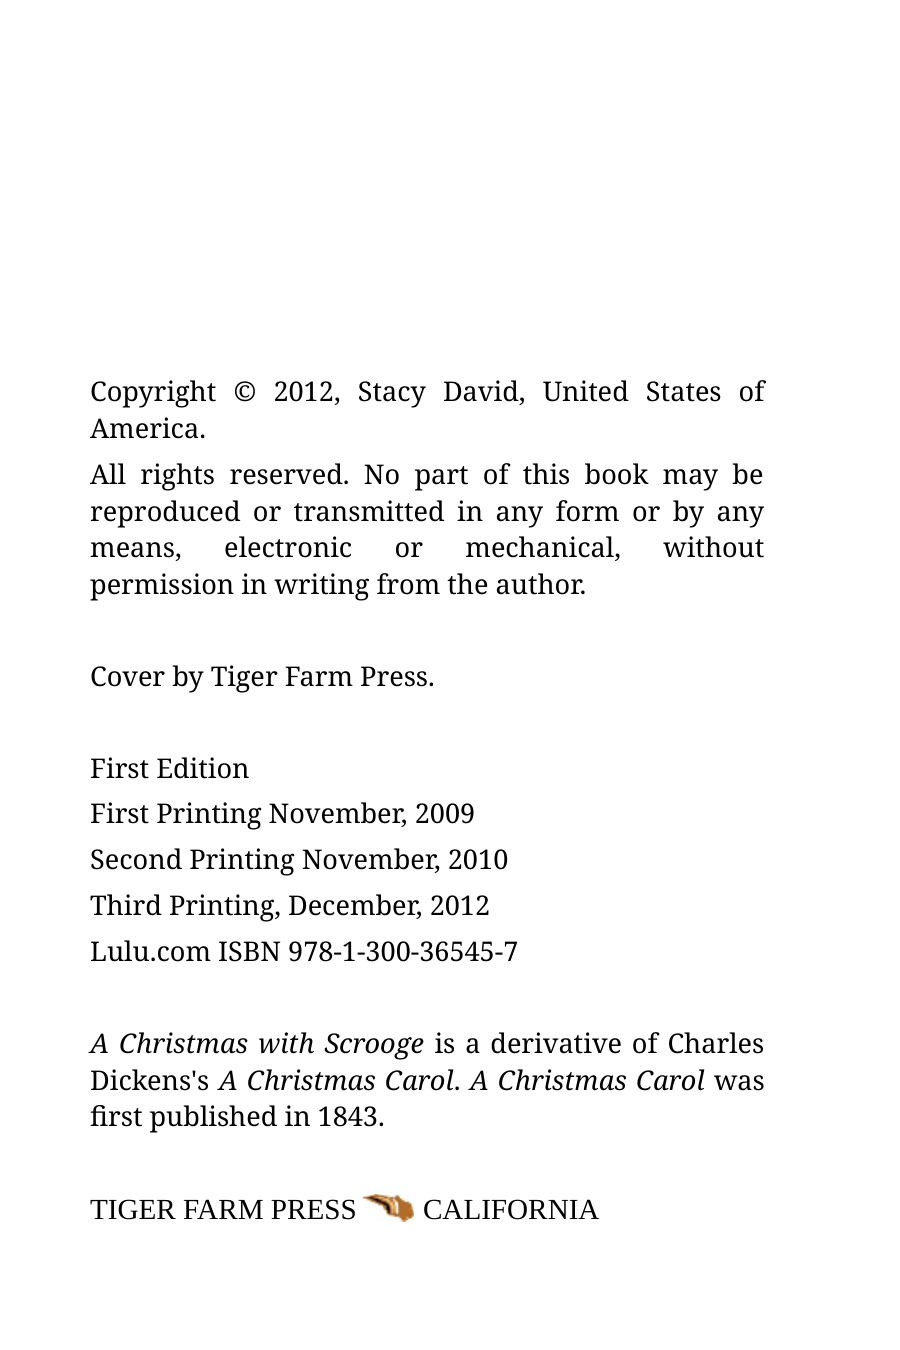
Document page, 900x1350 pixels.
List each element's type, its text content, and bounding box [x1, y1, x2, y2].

text All rights reserved. No part of this book may be reproduced or transmitted in any form or by any means, electronic or mechanical, without permission in writing from the author. [90, 455, 765, 603]
text First Edition [90, 749, 765, 786]
text Lulu.com ISBN 978-1-300-36545-7 [90, 932, 765, 969]
text Second Printing November, 2010 [90, 841, 765, 878]
text A Christmas with Scrooge is a derivative of Charles Dickens's A Christmas Carol. A Christmas Carol was first published in 1843. [90, 1024, 765, 1135]
text First Printing November, 2009 [90, 795, 765, 832]
text TIGER FARM PRESS CALIFORNIA [90, 1192, 765, 1226]
text Cover by Tiger Farm Press. [90, 657, 765, 694]
text Third Printing, December, 2012 [90, 887, 765, 923]
text Copyright © 2012, Stacy David, United States of America. [90, 372, 765, 446]
